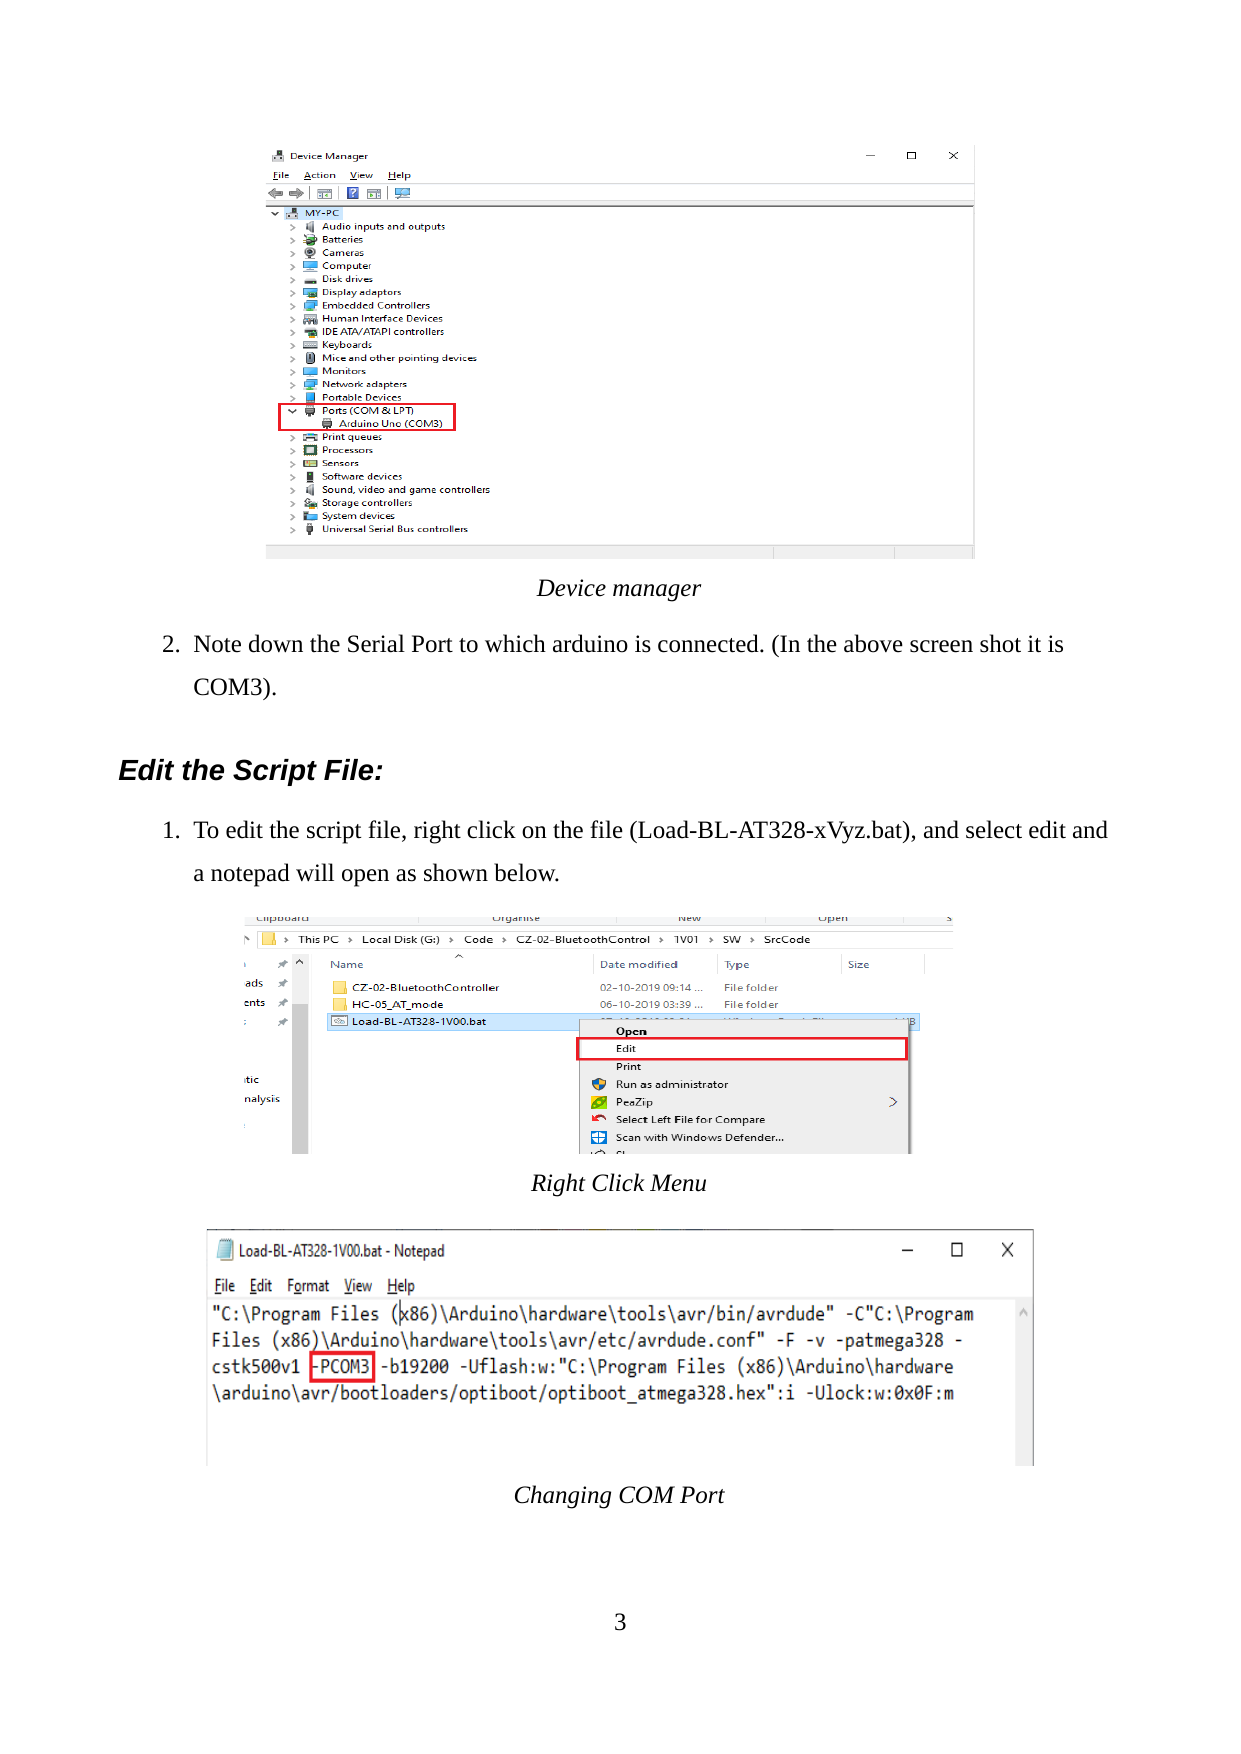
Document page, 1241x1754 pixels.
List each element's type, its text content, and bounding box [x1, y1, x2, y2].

subtitle Edit the Script File: [118, 752, 1122, 786]
list To edit the script file, right click on the file (Load-BL-AT328-xVyz.bat), and select edit and a notepad will open as shown below. [156, 815, 1122, 887]
text Right Click Menu [118, 914, 1122, 1196]
list Note down the Serial Port to which arduino is connected. (In the above screen shot it is COM3). [156, 629, 1122, 701]
text Device manager [118, 118, 1122, 602]
text Changing COM Port [118, 1223, 1122, 1508]
